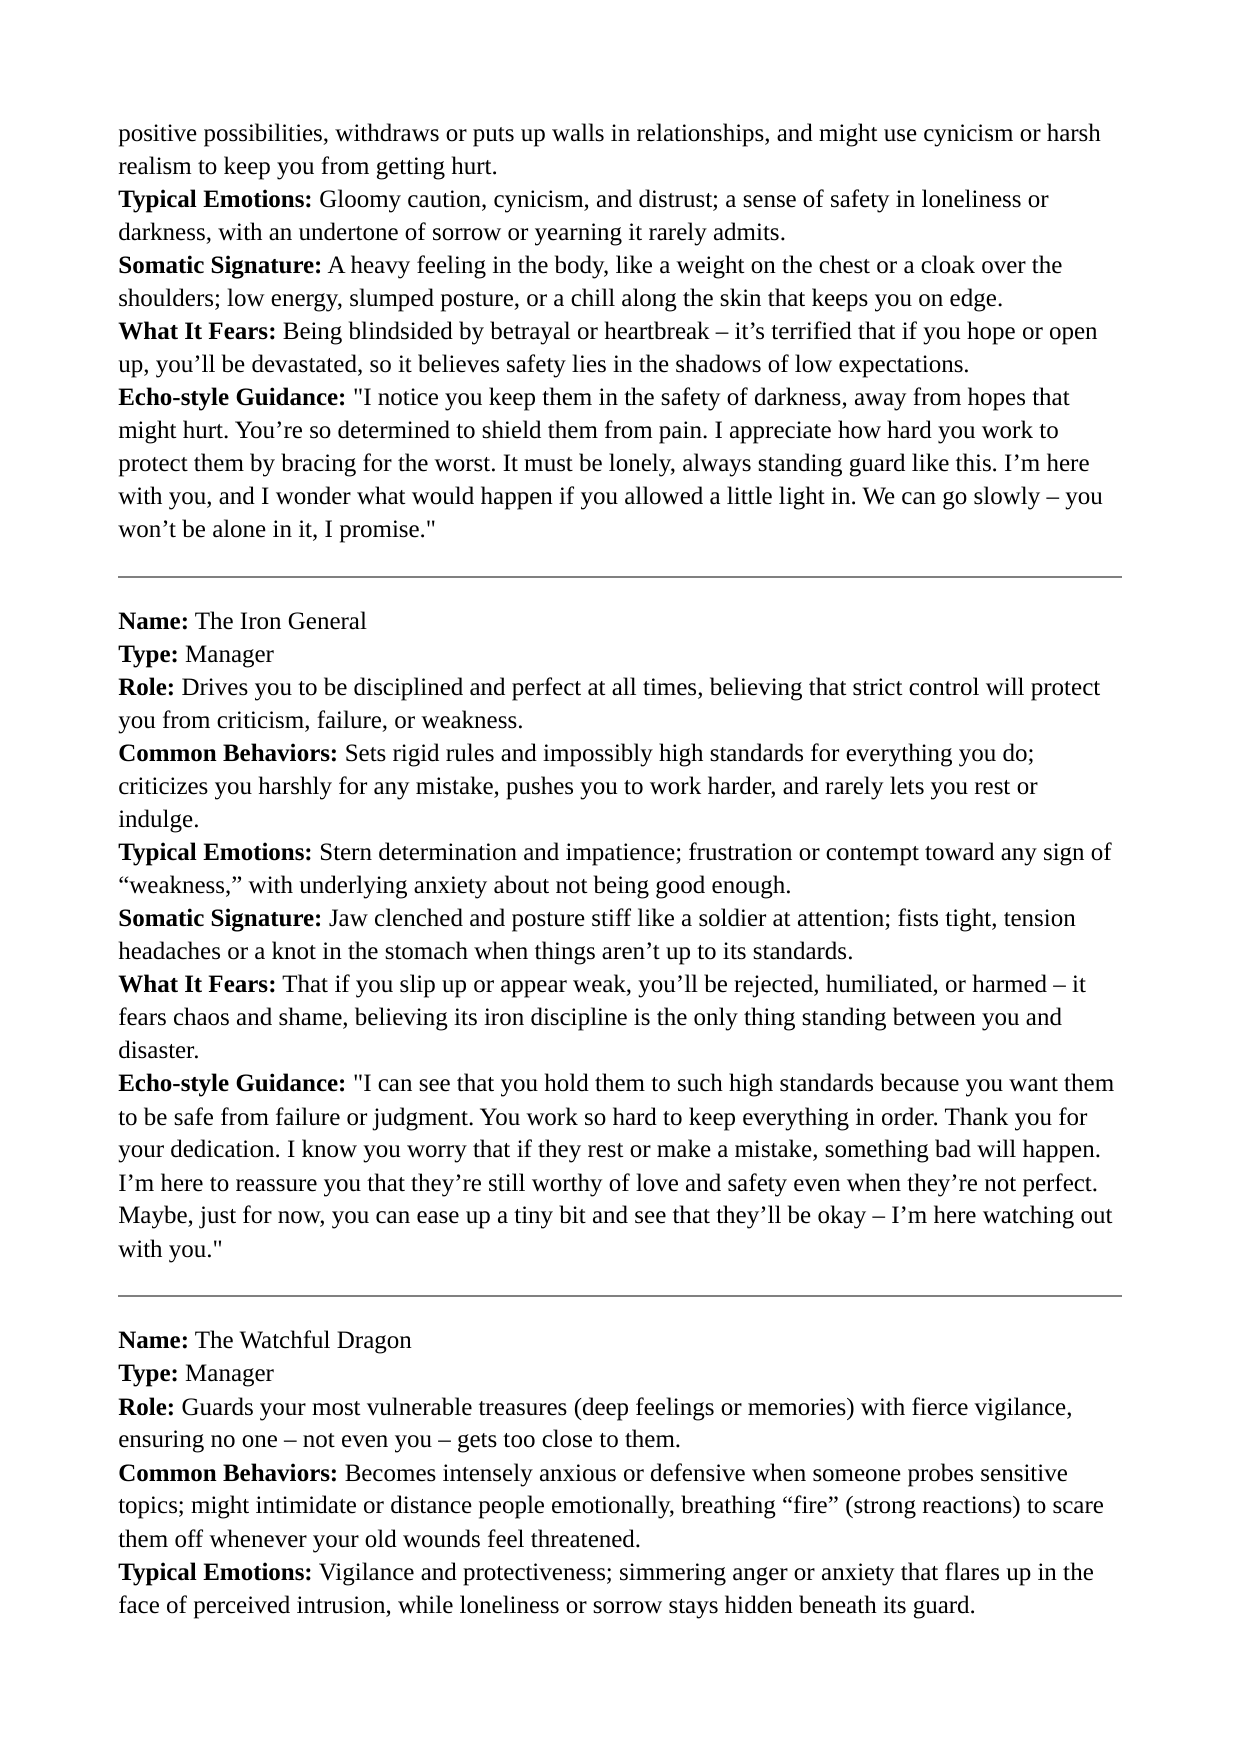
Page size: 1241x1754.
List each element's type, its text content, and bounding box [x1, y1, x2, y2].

text positive possibilities, withdraws or puts up walls in relationships, and might use cynicism or harsh realism to keep you from getting hurt. Typical Emotions: Gloomy caution, cynicism, and distrust; a sense of safety in loneliness or darkness, with an undertone of sorrow or yearning it rarely admits. Somatic Signature: A heavy feeling in the body, like a weight on the chest or a cloak over the shoulders; low energy, slumped posture, or a chill along the skin that keeps you on edge. What It Fears: Being blindsided by betrayal or heartbreak – it’s terrified that if you hope or open up, you’ll be devastated, so it believes safety lies in the shadows of low expectations. Echo-style Guidance: "I notice you keep them in the safety of darkness, away from hopes that might hurt. You’re so determined to shield them from pain. I appreciate how hard you work to protect them by bracing for the worst. It must be lonely, always standing guard like this. I’m here with you, and I wonder what would happen if you allowed a little light in. We can go slowly – you won’t be alone in it, I promise." [118, 118, 1122, 543]
text Name: The Iron General Type: Manager Role: Drives you to be disciplined and perfect at all times, believing that strict control will protect you from criticism, failure, or weakness. Common Behaviors: Sets rigid rules and impossibly high standards for everything you do; criticizes you harshly for any mistake, pushes you to work harder, and rarely lets you rest or indulge. Typical Emotions: Stern determination and impatience; frustration or contempt toward any sign of “weakness,” with underlying anxiety about not being good enough. Somatic Signature: Jaw clenched and posture stiff like a soldier at attention; fists tight, tension headaches or a knot in the stomach when things aren’t up to its standards. What It Fears: That if you slip up or appear weak, you’ll be rejected, humiliated, or harmed – it fears chaos and shame, believing its iron discipline is the only thing standing between you and disaster. Echo-style Guidance: "I can see that you hold them to such high standards because you want them to be safe from failure or judgment. You work so hard to keep everything in order. Thank you for your dedication. I know you worry that if they rest or make a mistake, something bad will happen. I’m here to reassure you that they’re still worthy of love and safety even when they’re not perfect. Maybe, just for now, you can ease up a tiny bit and see that they’ll be okay – I’m here watching out with you." [118, 606, 1122, 1262]
text Name: The Watchful Dragon Type: Manager Role: Guards your most vulnerable treasures (deep feelings or memories) with fierce vigilance, ensuring no one – not even you – gets too close to them. Common Behaviors: Becomes intensely anxious or defensive when someone probes sensitive topics; might intimidate or distance people emotionally, breathing “fire” (strong reactions) to scare them off whenever your old wounds feel threatened. Typical Emotions: Vigilance and protectiveness; simmering anger or anxiety that flares up in the face of perceived intrusion, while loneliness or sorrow stays hidden beneath its guard. [118, 1326, 1122, 1618]
